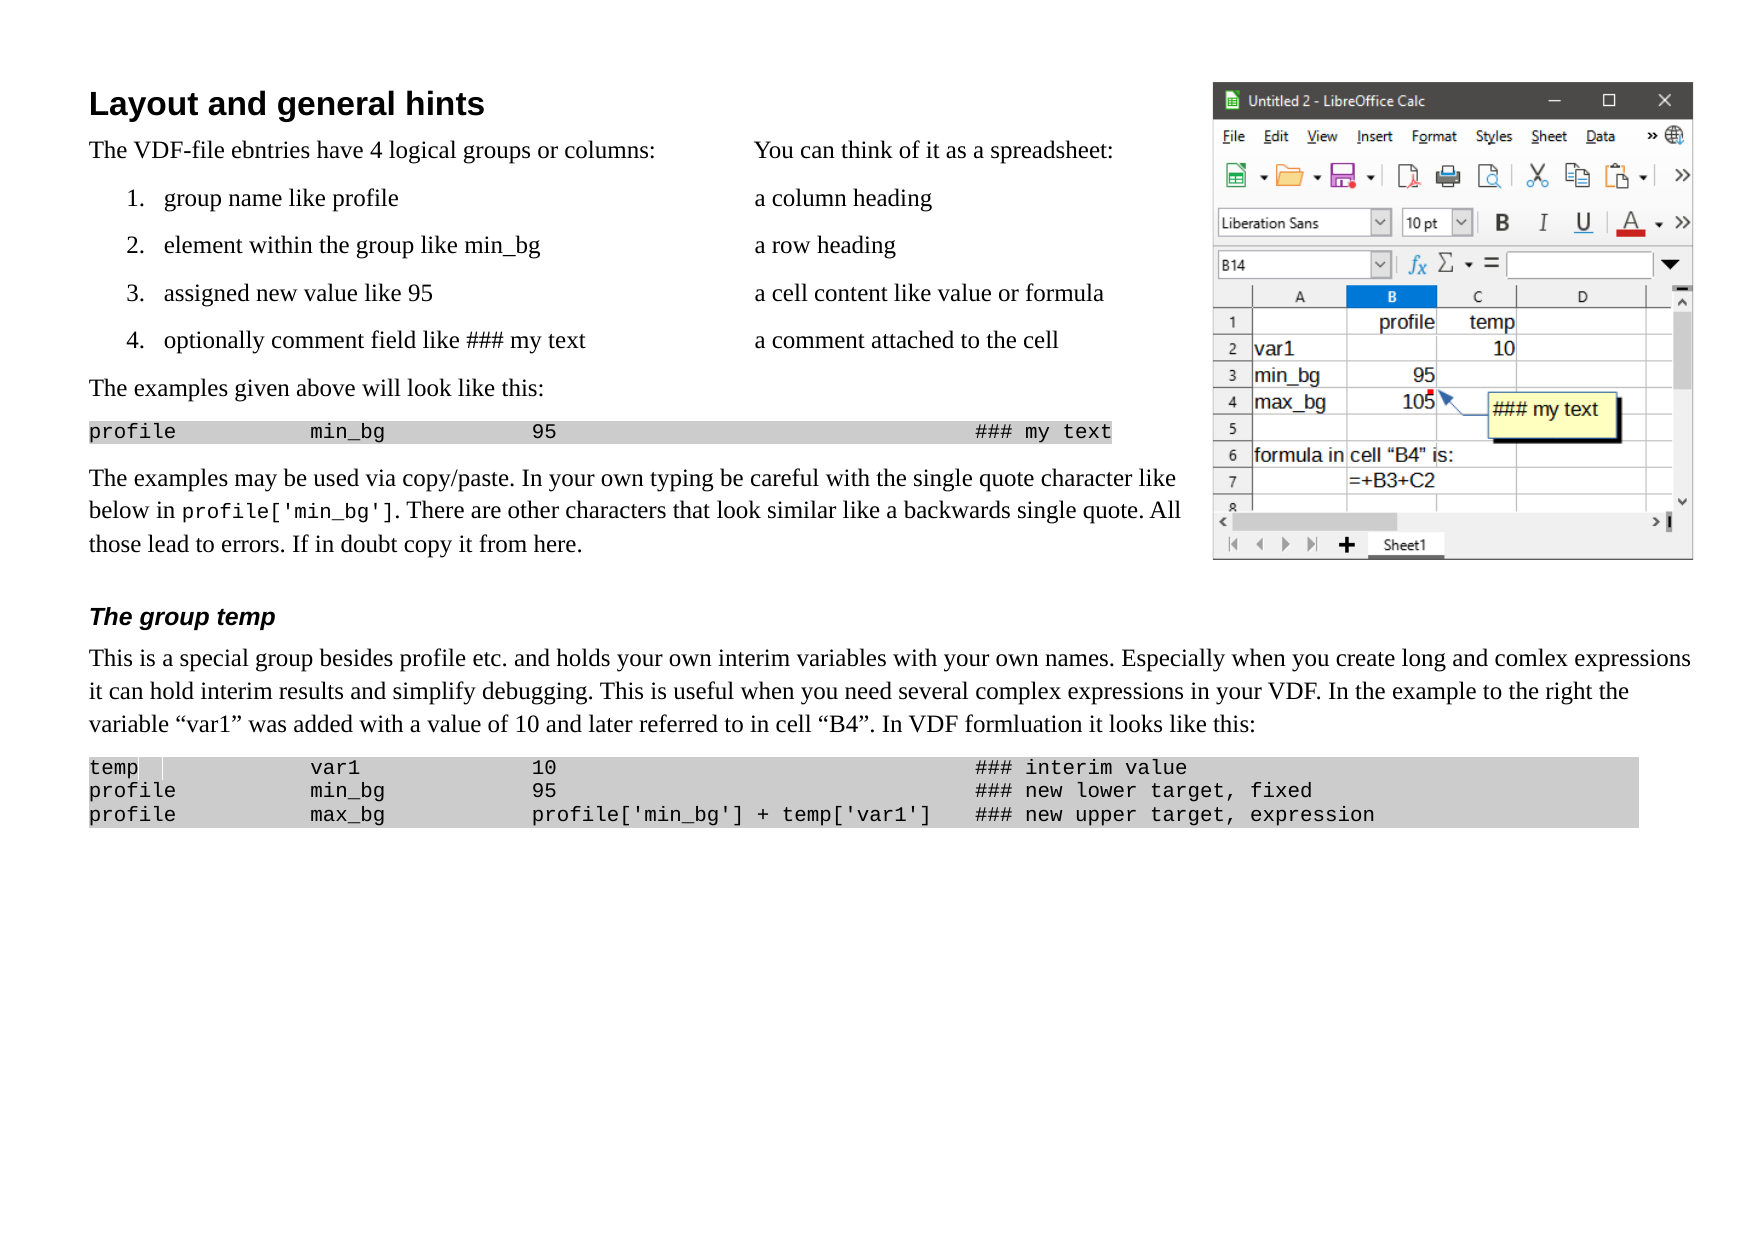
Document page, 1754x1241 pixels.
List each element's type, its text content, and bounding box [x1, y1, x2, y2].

list group name like profile a column heading [126, 183, 1212, 212]
list assigned new value like 95 a cell content like value or formula [126, 278, 1212, 307]
picture [1212, 82, 1694, 560]
text temp var1 10 ### interim value [88, 757, 1695, 780]
text The examples given above will look like this: [88, 373, 1212, 402]
list optionally comment field like ### my text a comment attached to the cell [126, 326, 1212, 354]
text profile min_bg 95 ### my text [88, 421, 1212, 444]
subtitle Layout and general hints [88, 84, 1212, 123]
text profile max_bg profile['min_bg'] + temp['var1'] ### new upper target, expression [88, 804, 1695, 828]
text The VDF-file ebntries have 4 logical groups or columns: You can think of it as a spreadsheet: [88, 135, 1212, 164]
text profile min_bg 95 ### new lower target, fixed [88, 780, 1695, 804]
text This is a special group besides profile etc. and holds your own interim variables with your own names. Especially when you create long and comlex expressions it can hold interim results and simplify debugging. This is useful when you need several complex expressions in your VDF. In the example to the right the variable “var1” was added with a value of 10 and later referred to in cell “B4”. In VDF formluation it looks like this: [88, 643, 1695, 738]
subtitle The group temp [88, 602, 1695, 631]
text The examples may be used via copy/paste. In your own typing be careful with the single quote character like below in profile['min_bg']. There are other characters that look similar like a backwards single quote. All those lead to errors. If in doubt copy it from here. [88, 463, 1212, 558]
list element within the group like min_bg a row heading [126, 230, 1212, 259]
